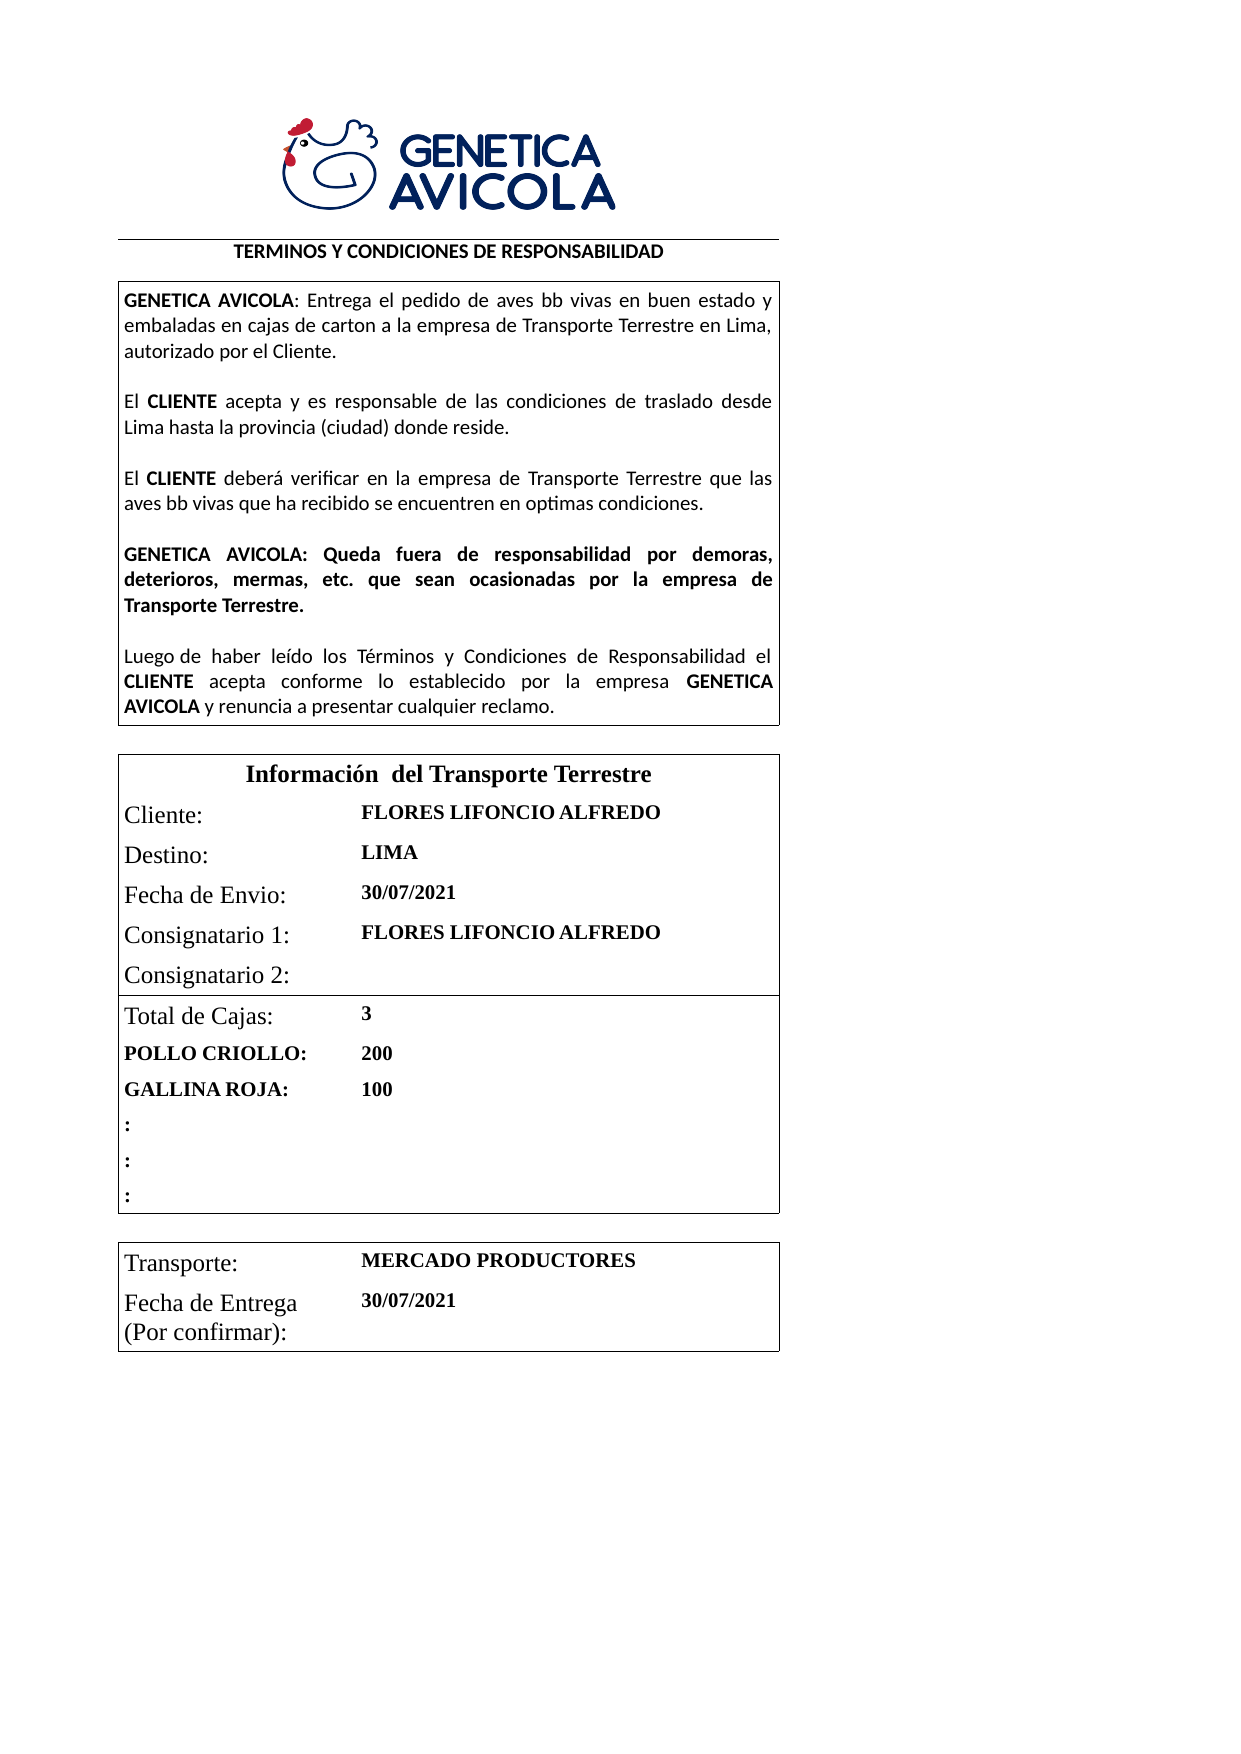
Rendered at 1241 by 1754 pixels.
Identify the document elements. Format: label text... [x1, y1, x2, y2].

table_cell [356, 1214, 779, 1242]
table_cell : [119, 1178, 356, 1213]
table_cell : [119, 1106, 356, 1142]
table_cell 200 [356, 1035, 779, 1071]
table_header Información del Transporte Terrestre [119, 755, 779, 794]
table_cell 100 [356, 1071, 779, 1106]
table_cell POLLO CRIOLLO: [119, 1035, 356, 1071]
table_cell GALLINA ROJA: [119, 1071, 356, 1106]
table_cell 30/07/2021 [356, 874, 779, 914]
table_cell [356, 1142, 779, 1177]
table_cell Consignatario 1: [119, 915, 356, 955]
table_cell Cliente: [119, 794, 356, 834]
picture [282, 118, 616, 210]
table_cell Consignatario 2: [119, 955, 356, 995]
table_cell [118, 1214, 356, 1242]
table_cell FLORES LIFONCIO ALFREDO [356, 794, 779, 834]
table_cell : [119, 1142, 356, 1177]
table_cell [356, 1178, 779, 1213]
table_cell 3 [356, 996, 779, 1035]
table_cell GENETICA AVICOLA: Entrega el pedido de aves bb vivas en buen estado y embaladas en cajas de carton a la empresa de Transporte Terrestre en Lima, autorizado por el Cliente. El CLIENTE acepta y es responsable de las condiciones de traslado desde Lima hasta la provincia (ciudad) donde reside. El CLIENTE deberá verificar en la empresa de Transporte Terrestre que las aves bb vivas que ha recibido se encuentren en optimas condiciones. GENETICA AVICOLA: Queda fuera de responsabilidad por demoras, deterioros, mermas, etc. que sean ocasionadas por la empresa de Transporte Terrestre. Luego de haber leído los Términos y Condiciones de Responsabilidad el CLIENTE acepta conforme lo establecido por la empresa GENETICA AVICOLA y renuncia a presentar cualquier reclamo. [119, 282, 779, 725]
table_cell LIMA [356, 834, 779, 874]
table_cell Total de Cajas: [119, 996, 356, 1035]
table_cell FLORES LIFONCIO ALFREDO [356, 915, 779, 955]
table_cell [356, 1106, 779, 1142]
table_cell MERCADO PRODUCTORES [356, 1243, 779, 1282]
table_cell 30/07/2021 [356, 1282, 779, 1351]
table_cell Fecha de Entrega (Por confirmar): [119, 1282, 356, 1351]
table_cell Destino: [119, 834, 356, 874]
table_header TERMINOS Y CONDICIONES DE RESPONSABILIDAD [118, 240, 779, 281]
table_cell Fecha de Envio: [119, 874, 356, 914]
table_cell [356, 955, 779, 995]
table_cell Transporte: [119, 1243, 356, 1282]
